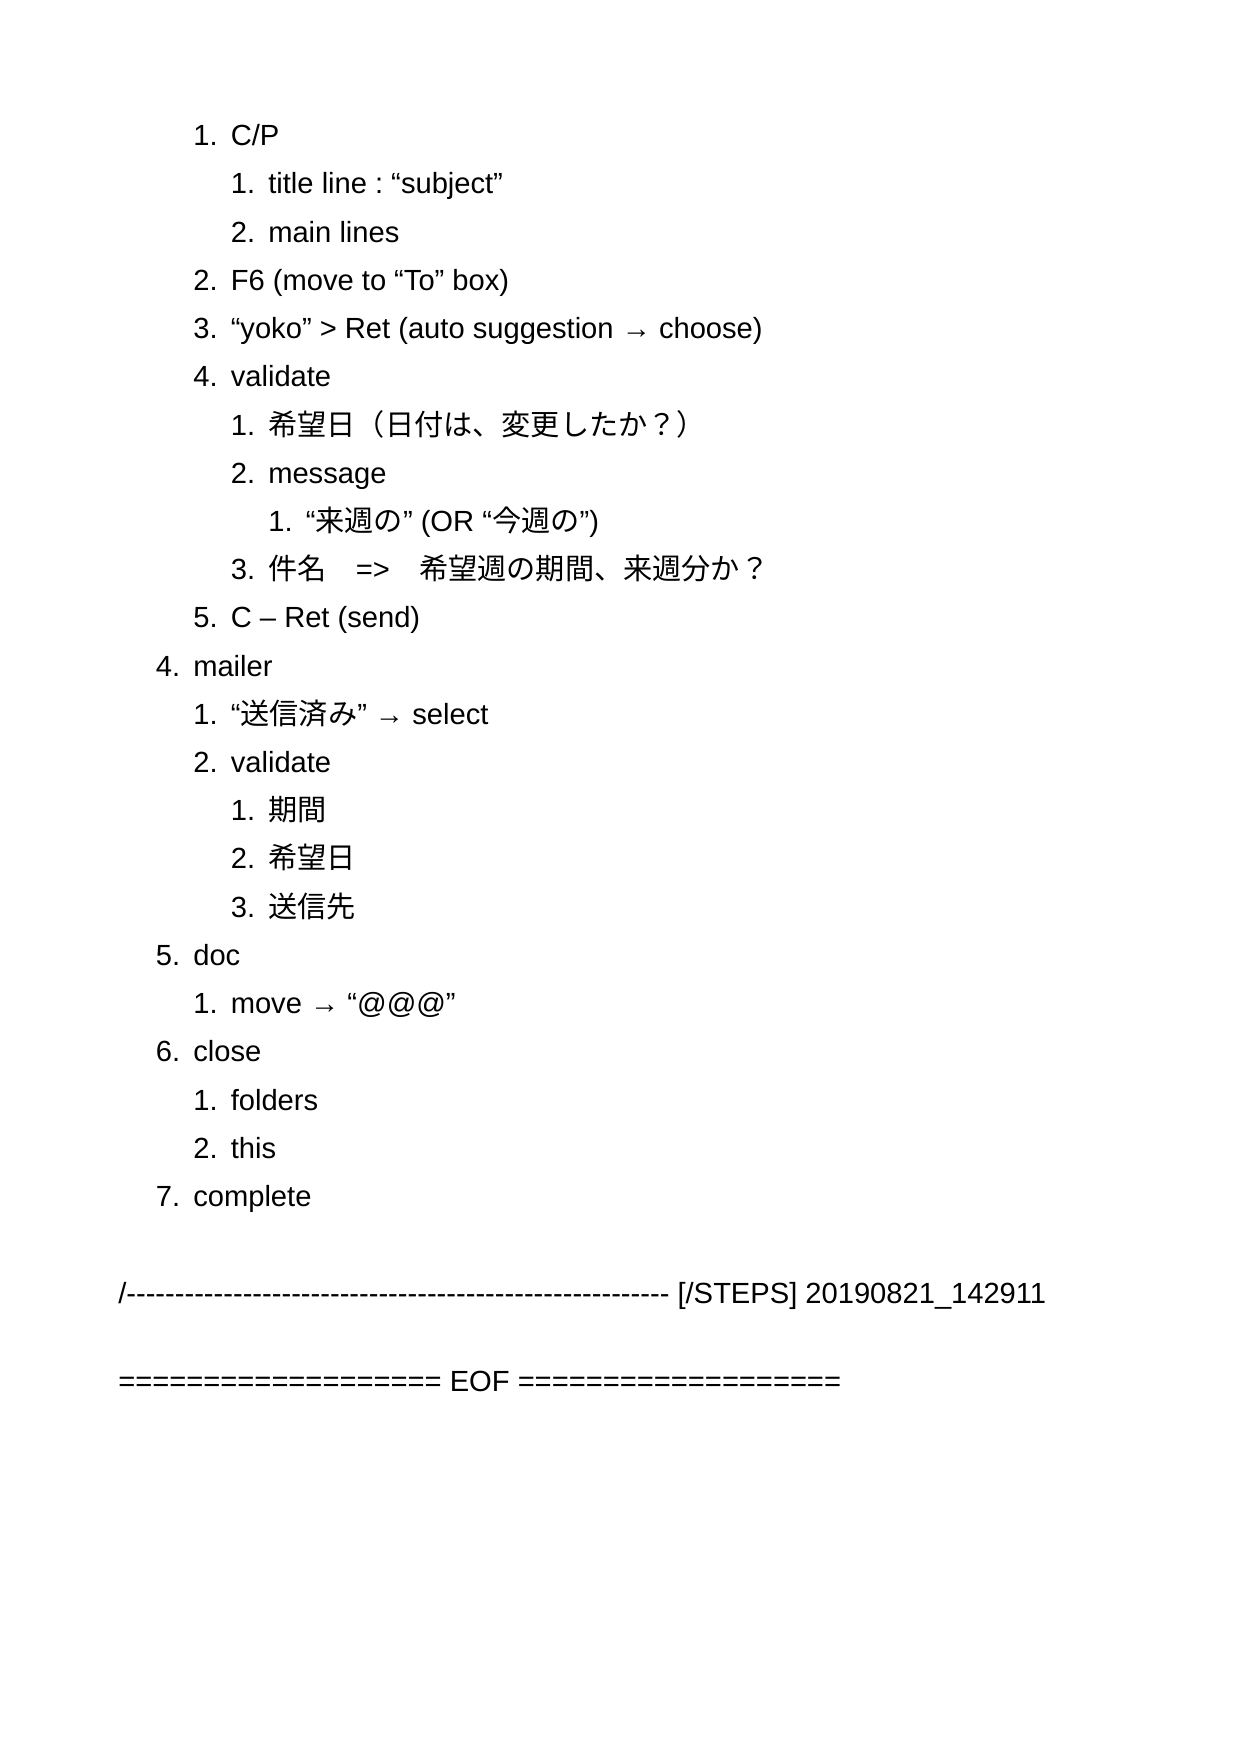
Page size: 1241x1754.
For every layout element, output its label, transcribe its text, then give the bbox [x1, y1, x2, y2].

list “来週の” (OR “今週の”) [268, 504, 1122, 537]
list 件名 => 希望週の期間、来週分か？ [231, 552, 1122, 586]
list “yoko” > Ret (auto suggestion → choose) [193, 311, 1122, 344]
list 希望日（日付は、変更したか？） [231, 407, 1122, 441]
list C – Ret (send) [193, 600, 1122, 634]
list “送信済み” → select [193, 697, 1122, 730]
list 送信先 [231, 890, 1122, 923]
list close [156, 1034, 1122, 1068]
list message [231, 456, 1122, 489]
list main lines [231, 214, 1122, 248]
list C/P [193, 118, 1122, 152]
list 期間 [231, 793, 1122, 827]
list doc [156, 938, 1122, 972]
list mailer [156, 649, 1122, 682]
list complete [156, 1179, 1122, 1213]
list this [193, 1131, 1122, 1164]
list title line : “subject” [231, 166, 1122, 200]
list folders [193, 1083, 1122, 1116]
text /-------------------------------------------------------- [/STEPS] 20190821_142911 [118, 1276, 1122, 1309]
list F6 (move to “To” box) [193, 263, 1122, 296]
list move → “@@@” [193, 986, 1122, 1020]
list validate [193, 359, 1122, 393]
list validate [193, 745, 1122, 779]
text =================== EOF =================== [118, 1316, 1122, 1398]
list 希望日 [231, 842, 1122, 875]
